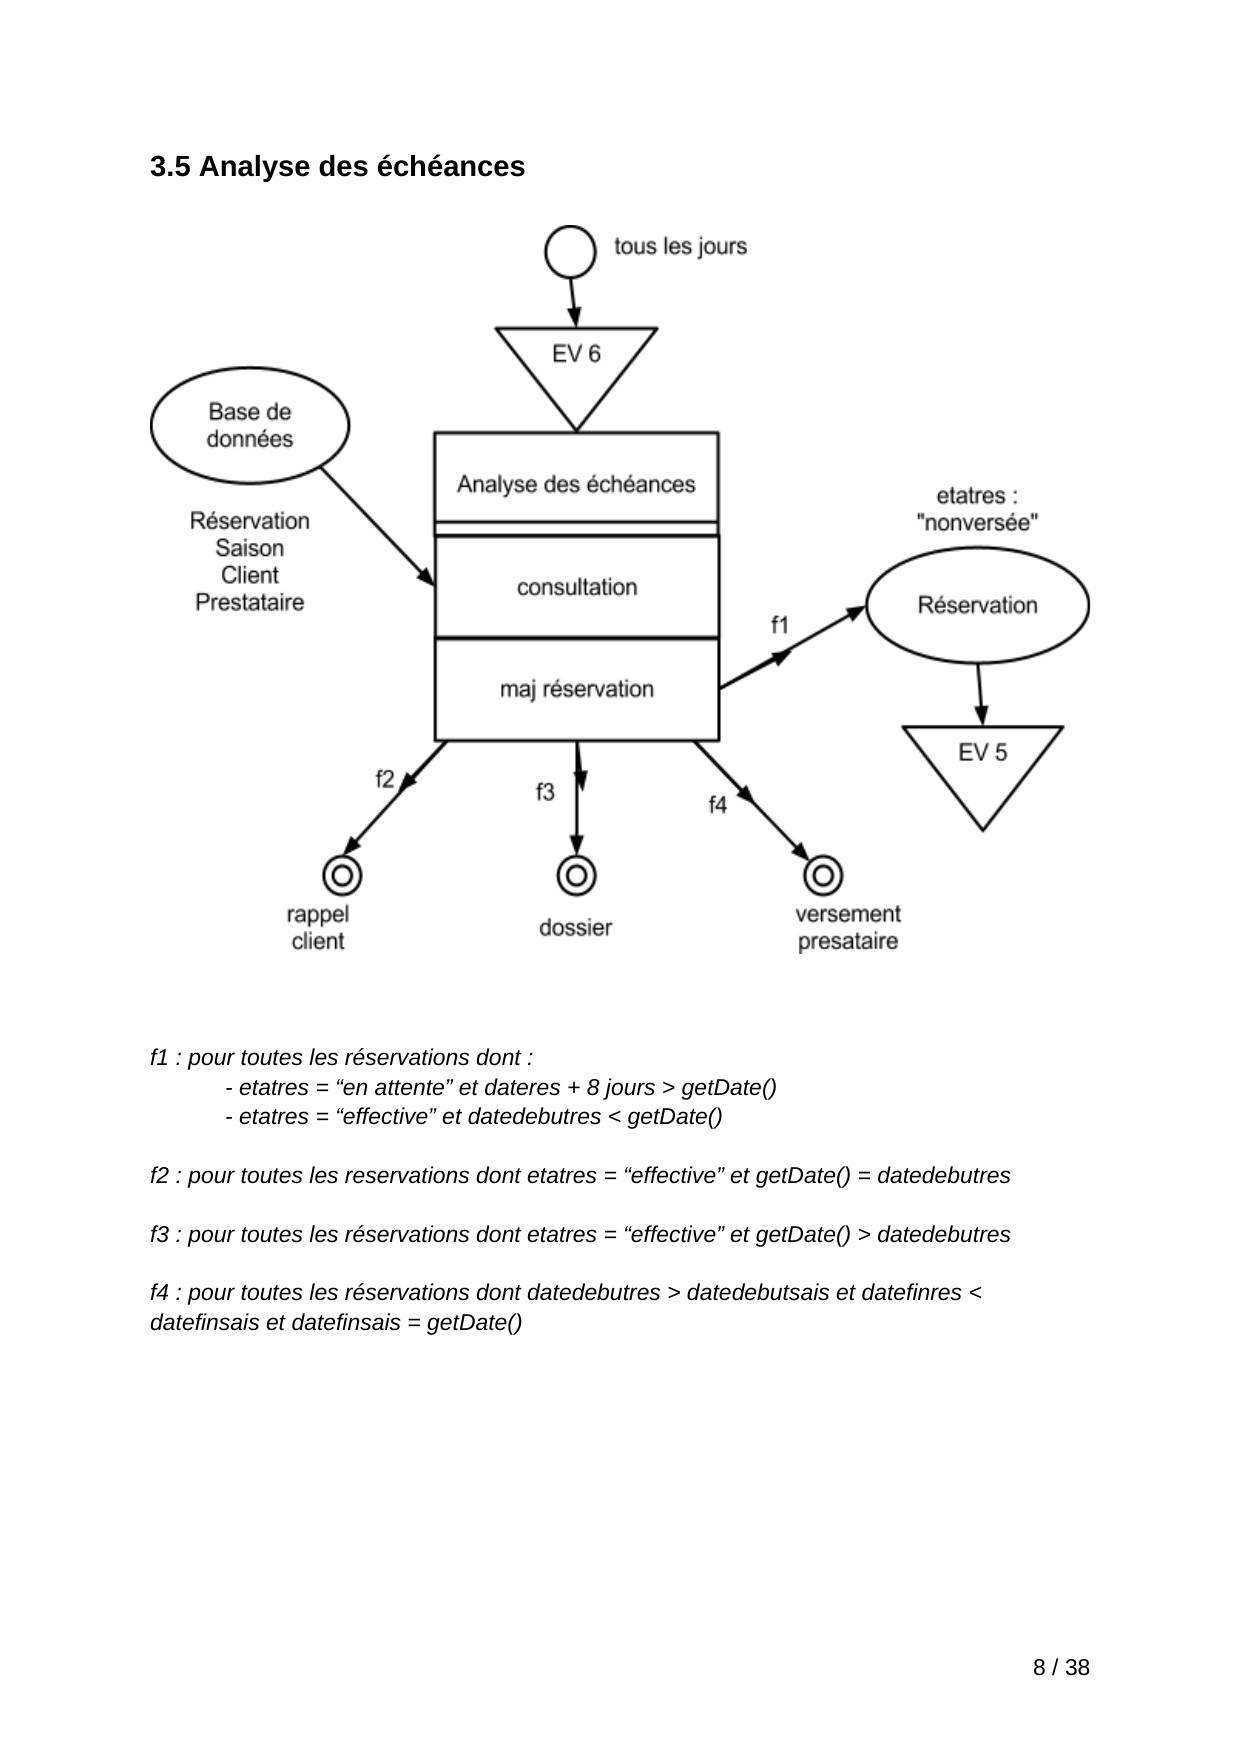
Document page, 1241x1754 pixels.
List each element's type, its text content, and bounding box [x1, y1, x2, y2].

text f4 : pour toutes les réservations dont datedebutres > datedebutsais et datefinres < datefinsais et datefinsais = getDate() [150, 1280, 1090, 1335]
text - etatres = “effective” et datedebutres < getDate() [150, 1104, 1090, 1129]
text - etatres = “en attente” et dateres + 8 jours > getDate() [150, 1074, 1090, 1100]
text f3 : pour toutes les réservations dont etatres = “effective” et getDate() > datedebutres [150, 1221, 1090, 1247]
text f1 : pour toutes les réservations dont : [150, 1045, 1090, 1071]
subtitle 3.5 Analyse des échéances [150, 150, 1090, 183]
text f2 : pour toutes les reservations dont etatres = “effective” et getDate() = datedebutres [150, 1163, 1090, 1188]
picture [150, 225, 1091, 954]
